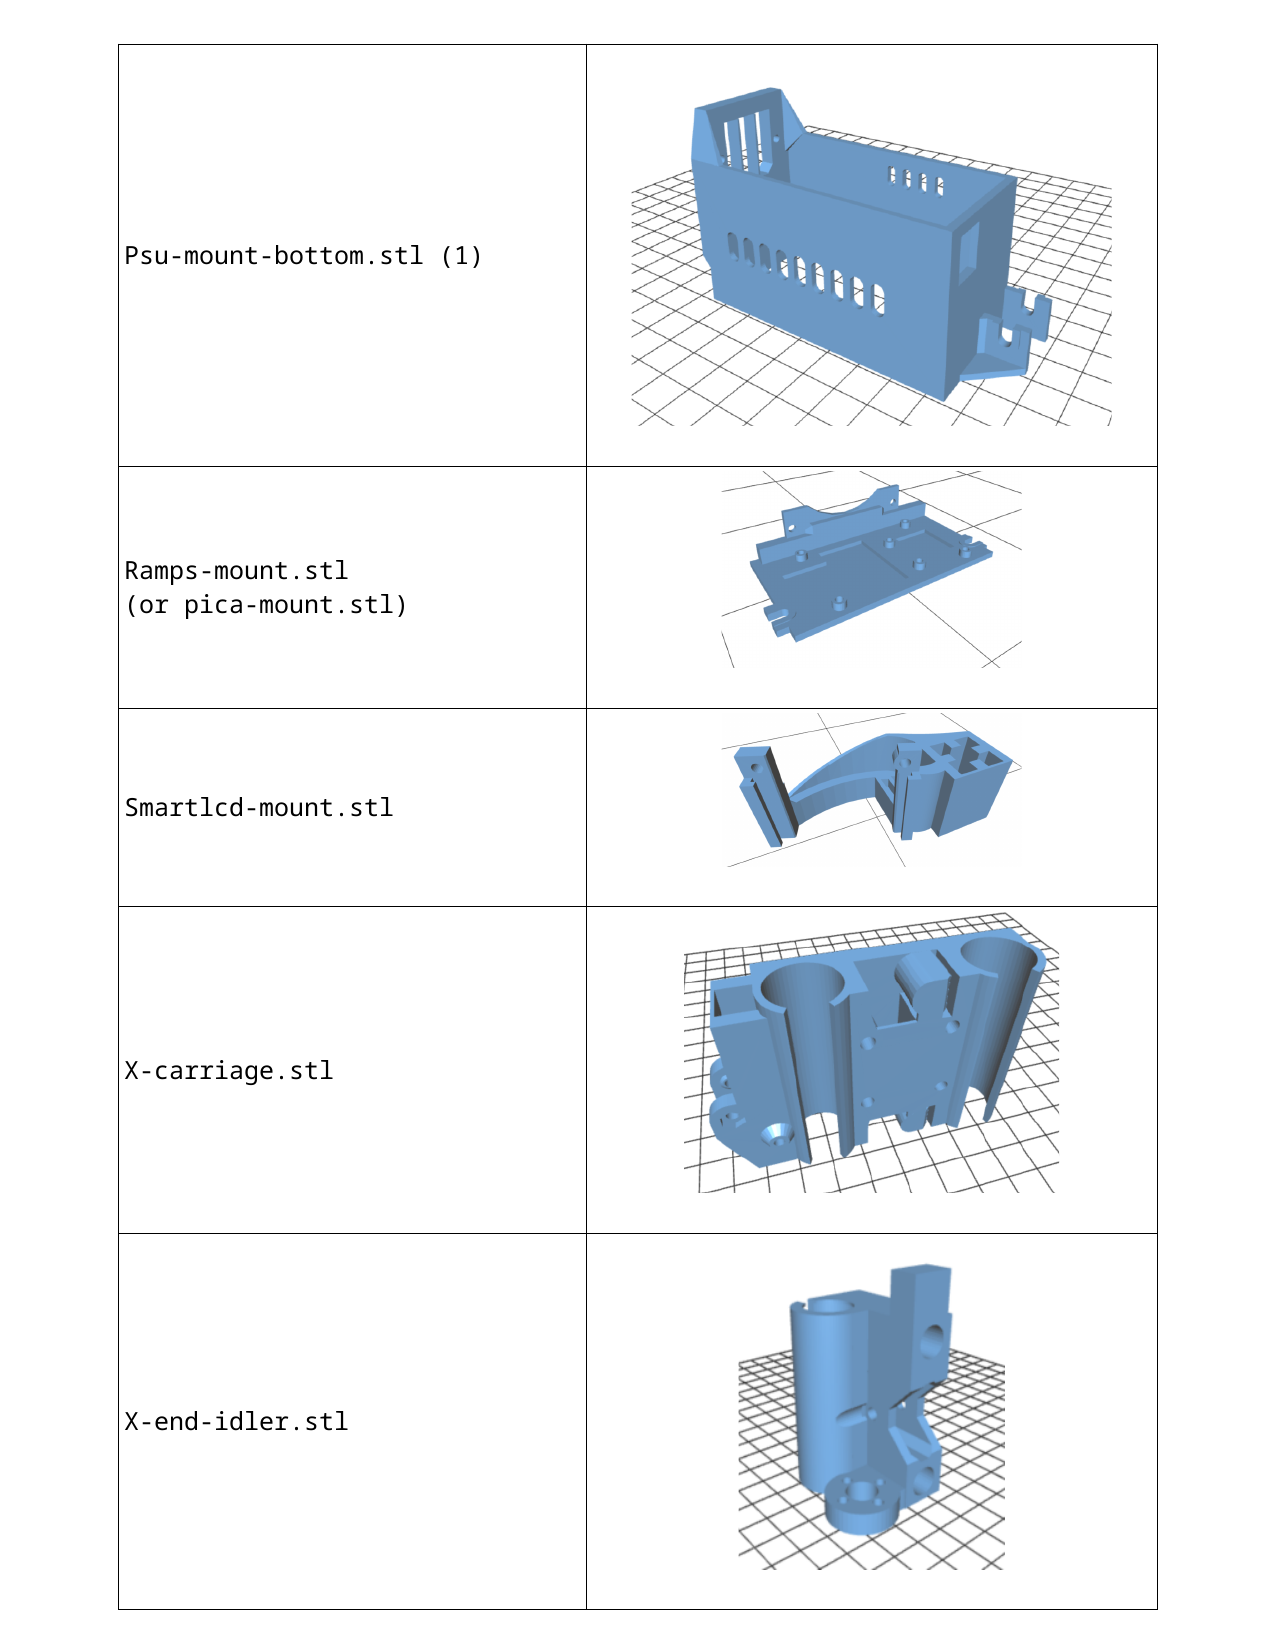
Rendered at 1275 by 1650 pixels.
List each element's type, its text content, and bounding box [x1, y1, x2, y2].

table_cell [587, 1234, 1157, 1569]
table_cell X-end-idler.stl [119, 1234, 586, 1609]
table_cell Ramps-mount.stl (or pica-mount.stl) [119, 467, 586, 708]
table_cell [587, 1570, 1157, 1609]
picture [631, 49, 1112, 426]
table_cell Smartlcd-mount.stl [119, 709, 586, 906]
picture [738, 1238, 1005, 1570]
table_cell [587, 714, 1157, 906]
table_cell [587, 709, 1157, 713]
table_cell [587, 467, 1157, 708]
picture [721, 471, 1022, 668]
picture [721, 713, 1022, 867]
table_cell [587, 907, 1157, 1232]
table_cell X-carriage.stl [119, 907, 586, 1232]
table_cell Psu-mount-bottom.stl (1) [119, 45, 586, 466]
picture [684, 912, 1060, 1193]
table_cell [587, 45, 1157, 466]
